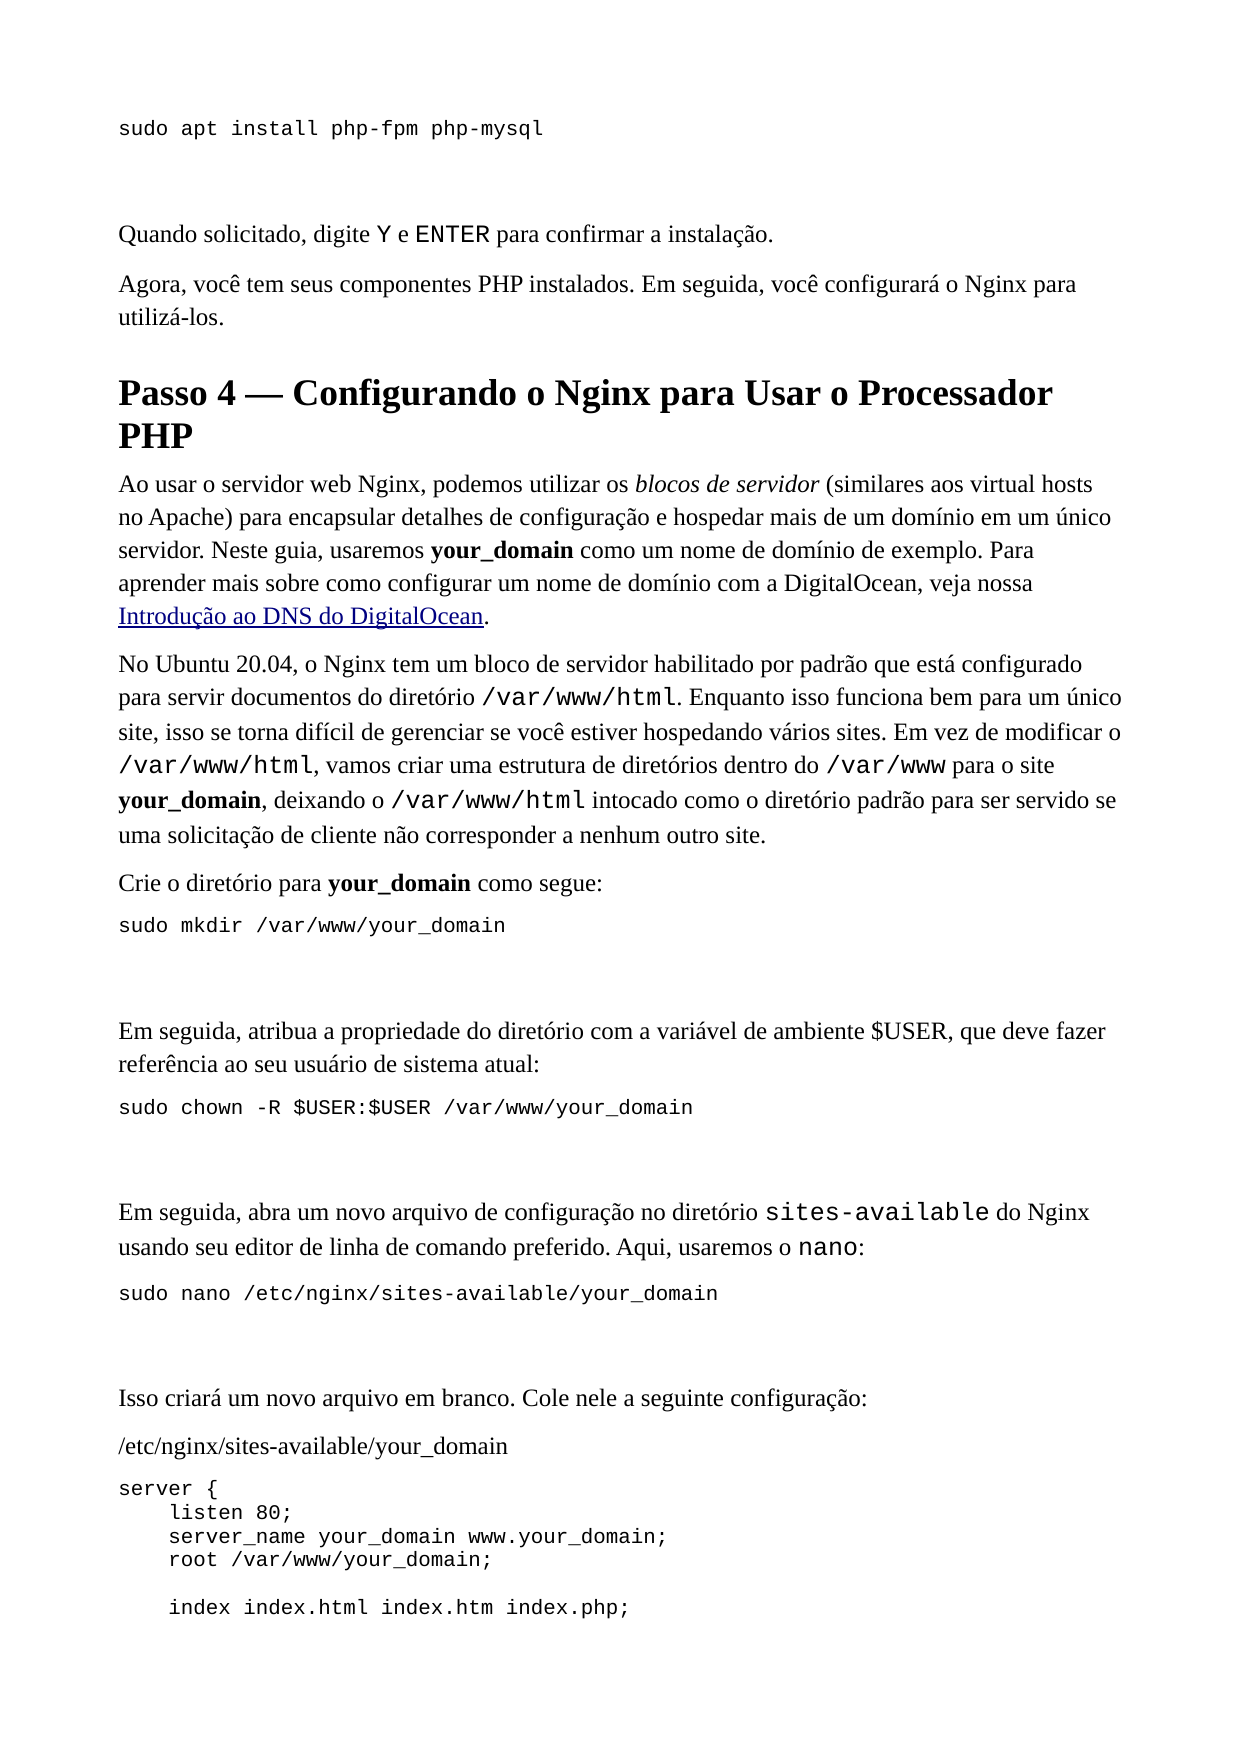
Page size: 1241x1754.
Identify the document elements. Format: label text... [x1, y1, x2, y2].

text Crie o diretório para your_domain como segue: [118, 868, 1122, 896]
text sudo chown -R $USER:$USER /var/www/your_domain [118, 1097, 1122, 1120]
text root /var/www/your_domain; [118, 1549, 1122, 1573]
text server { [118, 1478, 1122, 1502]
text sudo mkdir /var/www/your_domain [118, 915, 1122, 939]
text /etc/nginx/sites-available/your_domain [118, 1431, 1122, 1459]
text Ao usar o servidor web Nginx, podemos utilizar os blocos de servidor (similares aos virtual hosts no Apache) para encapsular detalhes de configuração e hospedar mais de um domínio em um único servidor. Neste guia, usaremos your_domain como um nome de domínio de exemplo. Para aprender mais sobre como configurar um nome de domínio com a DigitalOcean, veja nossa Introdução ao DNS do DigitalOcean. [118, 469, 1122, 630]
text listen 80; [118, 1502, 1122, 1526]
text index index.html index.htm index.php; [118, 1597, 1122, 1620]
text Quando solicitado, digite Y e ENTER para confirmar a instalação. [118, 219, 1122, 250]
text server_name your_domain www.your_domain; [118, 1526, 1122, 1549]
text sudo apt install php-fpm php-mysql [118, 118, 1122, 142]
text sudo nano /etc/nginx/sites-available/your_domain [118, 1282, 1122, 1306]
text Em seguida, abra um novo arquivo de configuração no diretório sites-available do Nginx usando seu editor de linha de comando preferido. Aqui, usaremos o nano: [118, 1197, 1122, 1263]
text Agora, você tem seus componentes PHP instalados. Em seguida, você configurará o Nginx para utilizá-los. [118, 269, 1122, 331]
text Em seguida, atribua a propriedade do diretório com a variável de ambiente $USER, que deve fazer referência ao seu usuário de sistema atual: [118, 1016, 1122, 1078]
subtitle Passo 4 — Configurando o Nginx para Usar o Processador PHP [118, 370, 1122, 457]
text No Ubuntu 20.04, o Nginx tem um bloco de servidor habilitado por padrão que está configurado para servir documentos do diretório /var/www/html. Enquanto isso funciona bem para um único site, isso se torna difícil de gerenciar se você estiver hospedando vários sites. Em vez de modificar o /var/www/html, vamos criar uma estrutura de diretórios dentro do /var/www para o site your_domain, deixando o /var/www/html intocado como o diretório padrão para ser servido se uma solicitação de cliente não corresponder a nenhum outro site. [118, 649, 1122, 849]
text Isso criará um novo arquivo em branco. Cole nele a seguinte configuração: [118, 1383, 1122, 1412]
